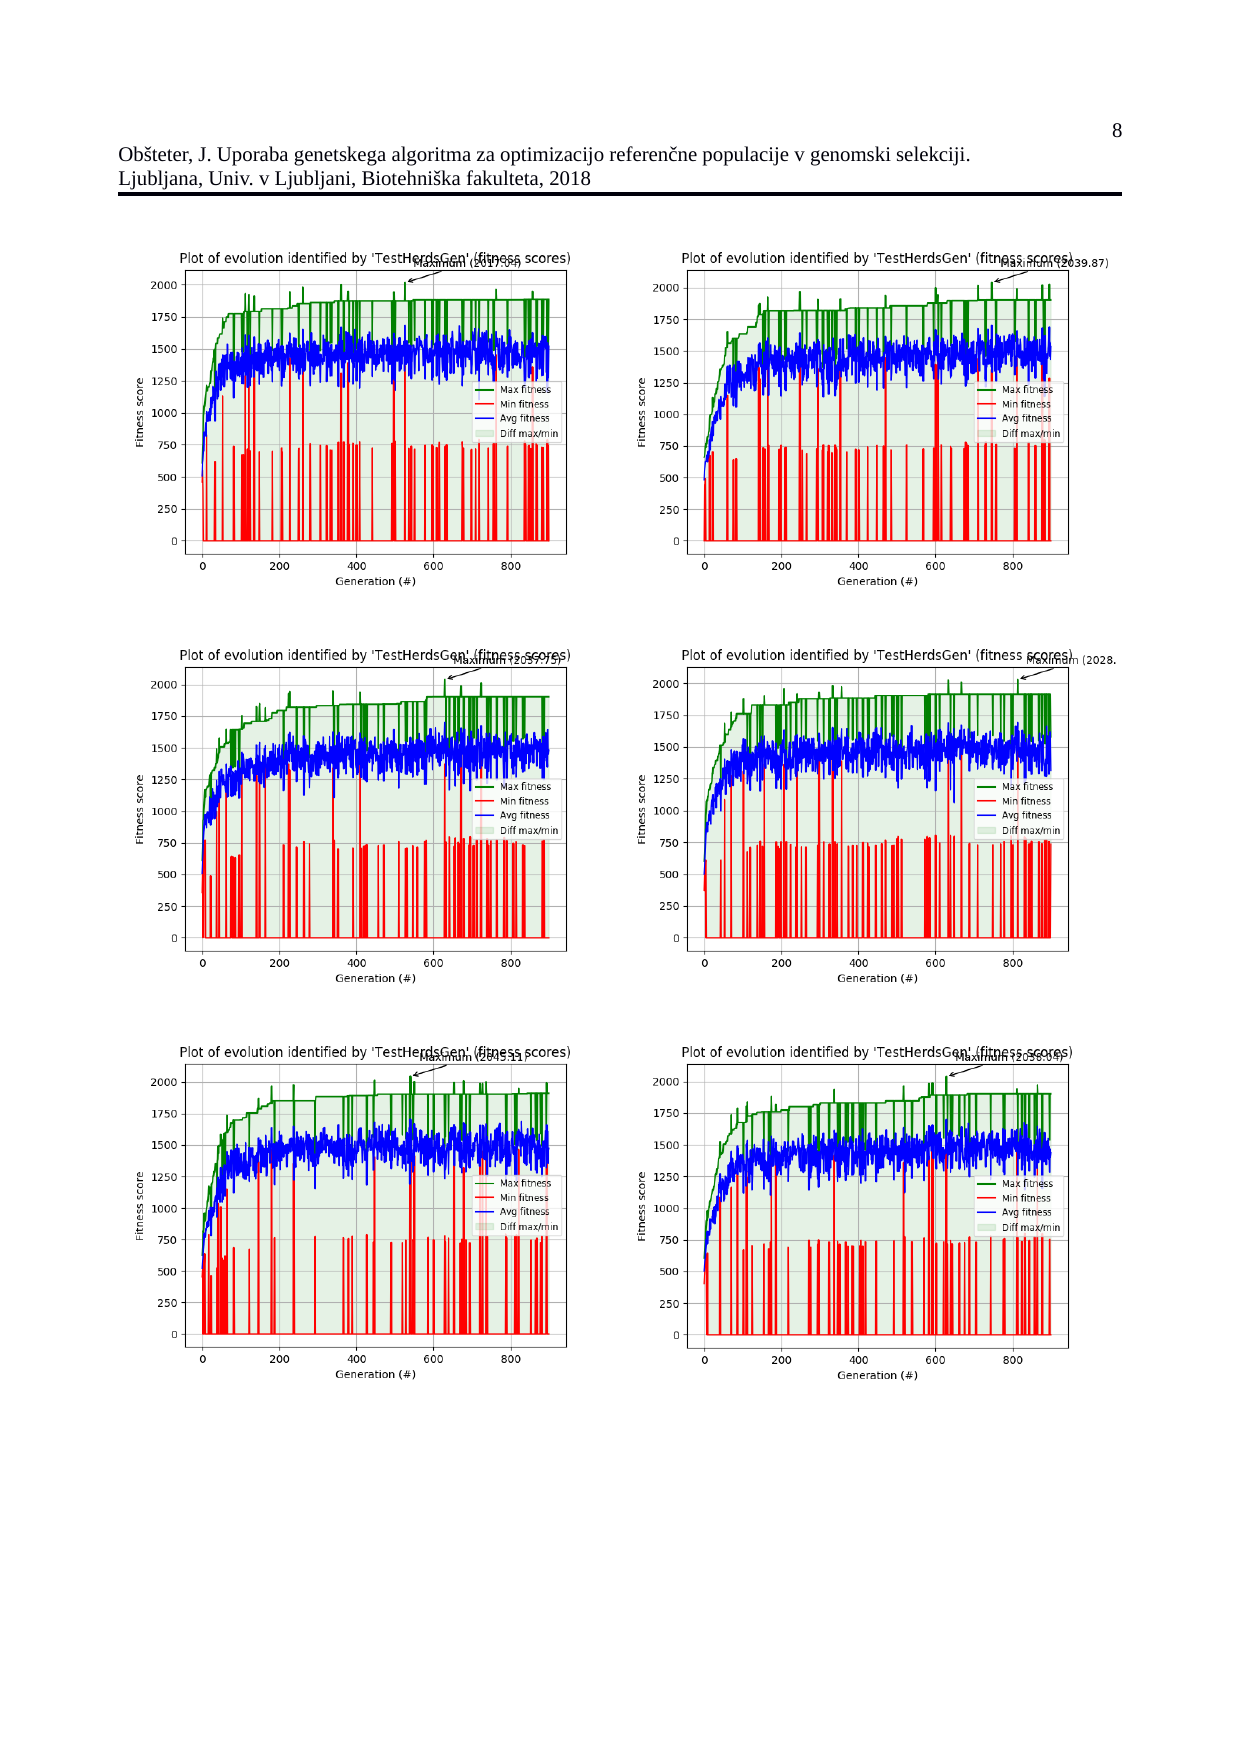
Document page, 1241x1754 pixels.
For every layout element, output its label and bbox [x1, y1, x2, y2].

picture [123, 622, 615, 991]
table_cell [620, 623, 1122, 1019]
table_cell [118, 1019, 620, 1416]
table_cell [118, 226, 620, 622]
table_cell [620, 1019, 1122, 1416]
picture [625, 622, 1117, 991]
table_cell [118, 623, 620, 1019]
picture [625, 1019, 1117, 1388]
table_cell [620, 226, 1122, 622]
picture [625, 225, 1117, 594]
picture [123, 225, 615, 594]
picture [123, 1019, 615, 1387]
